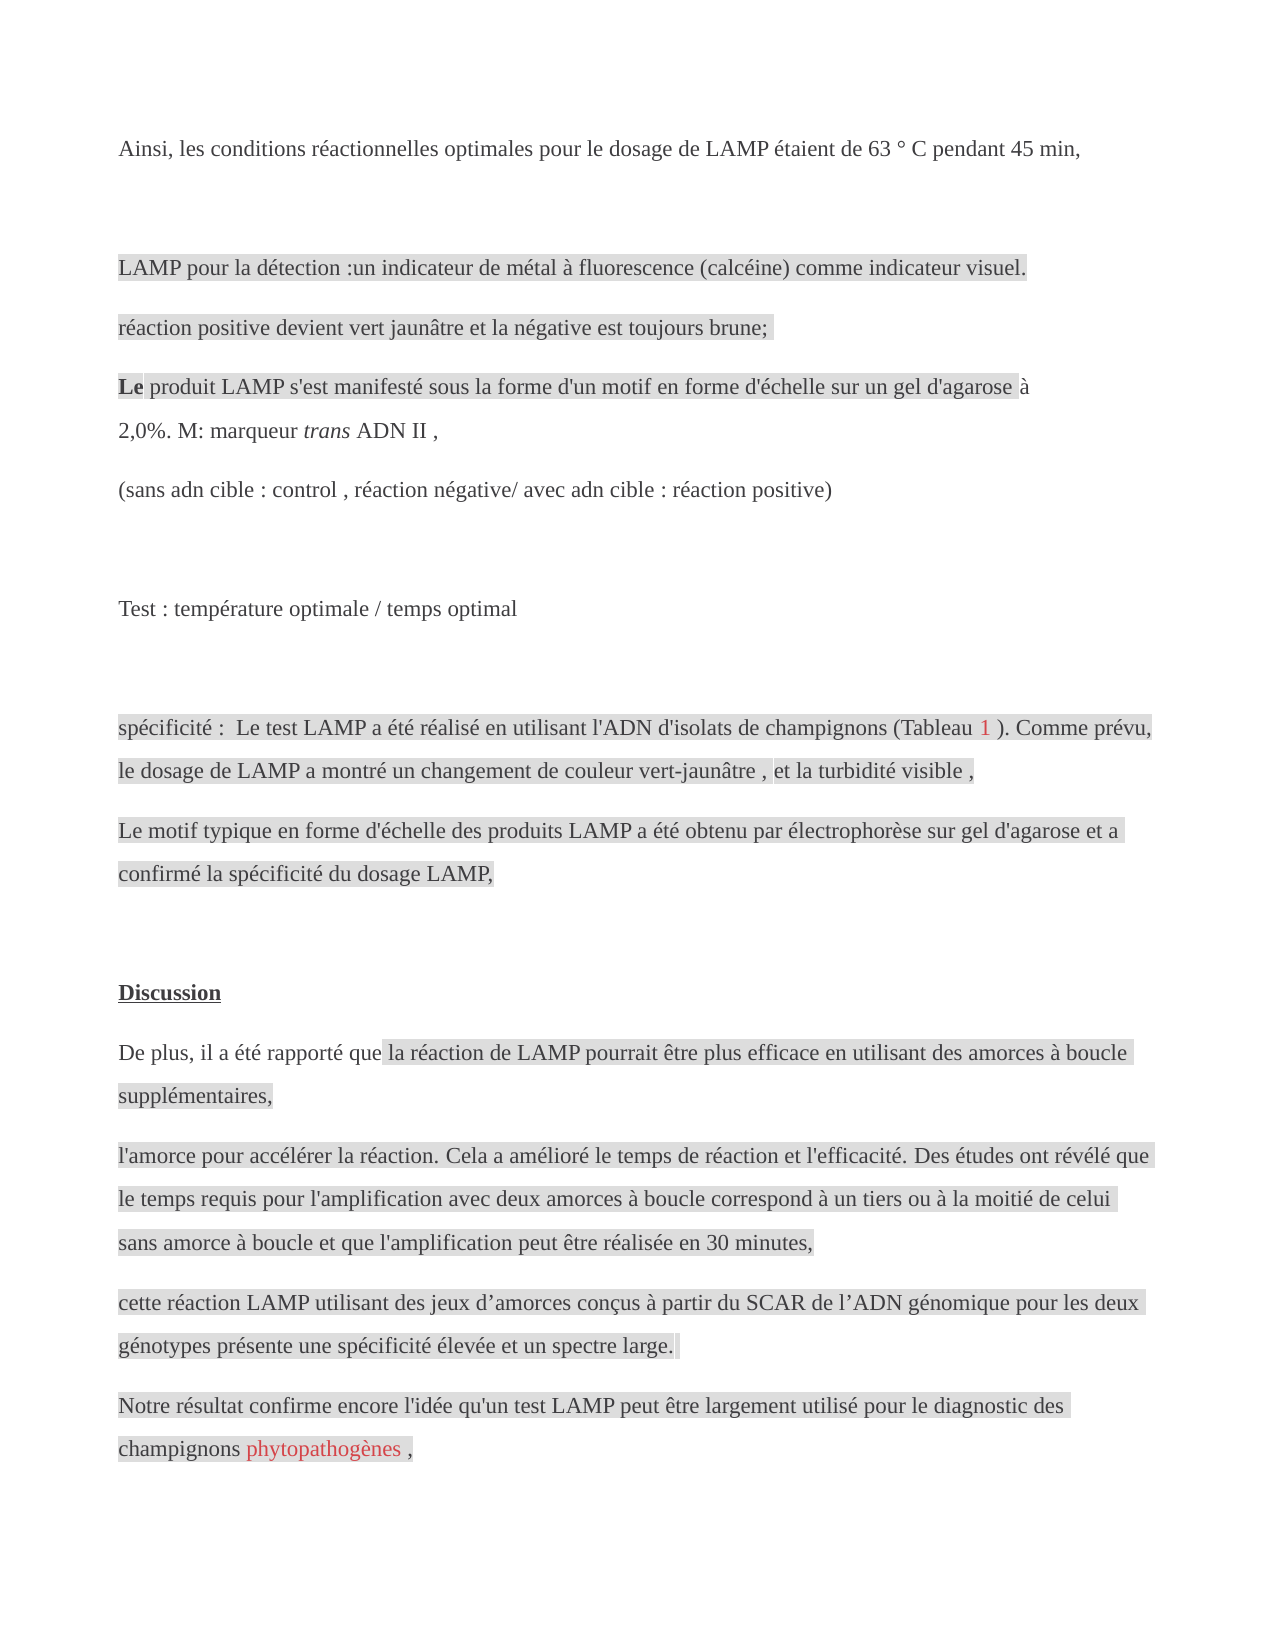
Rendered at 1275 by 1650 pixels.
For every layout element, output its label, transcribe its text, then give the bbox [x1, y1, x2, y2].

text Le motif typique en forme d'échelle des produits LAMP a été obtenu par électrophorèse sur gel d'agarose et a confirmé la spécificité du dosage LAMP, [118, 799, 1157, 887]
text Test : température optimale / temps optimal [118, 577, 1157, 621]
text réaction positive devient vert jaunâtre et la négative est toujours brune; [118, 296, 1157, 340]
text LAMP pour la détection :un indicateur de métal à fluorescence (calcéine) comme indicateur visuel. [118, 237, 1157, 281]
text spécificité : Le test LAMP a été réalisé en utilisant l'ADN d'isolats de champignons (Tableau 1 ). Comme prévu, le dosage de LAMP a montré un changement de couleur vert-jaunâtre , et la turbidité visible , [118, 696, 1157, 784]
text Discussion [118, 962, 1157, 1006]
text Le produit LAMP s'est manifesté sous la forme d'un motif en forme d'échelle sur un gel d'agarose à 2,0%. M: marqueur trans ADN II , [118, 356, 1157, 443]
text cette réaction LAMP utilisant des jeux d’amorces conçus à partir du SCAR de l’ADN génomique pour les deux génotypes présente une spécificité élevée et un spectre large. [118, 1271, 1157, 1359]
text (sans adn cible : control , réaction négative/ avec adn cible : réaction positive) [118, 459, 1157, 502]
text Ainsi, les conditions réactionnelles optimales pour le dosage de LAMP étaient de 63 ° C pendant 45 min, [118, 118, 1157, 162]
text l'amorce pour accélérer la réaction. Cela a amélioré le temps de réaction et l'efficacité. Des études ont révélé que le temps requis pour l'amplification avec deux amorces à boucle correspond à un tiers ou à la moitié de celui sans amorce à boucle et que l'amplification peut être réalisée en 30 minutes, [118, 1124, 1157, 1256]
text De plus, il a été rapporté que la réaction de LAMP pourrait être plus efficace en utilisant des amorces à boucle supplémentaires, [118, 1021, 1157, 1109]
text Notre résultat confirme encore l'idée qu'un test LAMP peut être largement utilisé pour le diagnostic des champignons phytopathogènes , [118, 1374, 1157, 1462]
